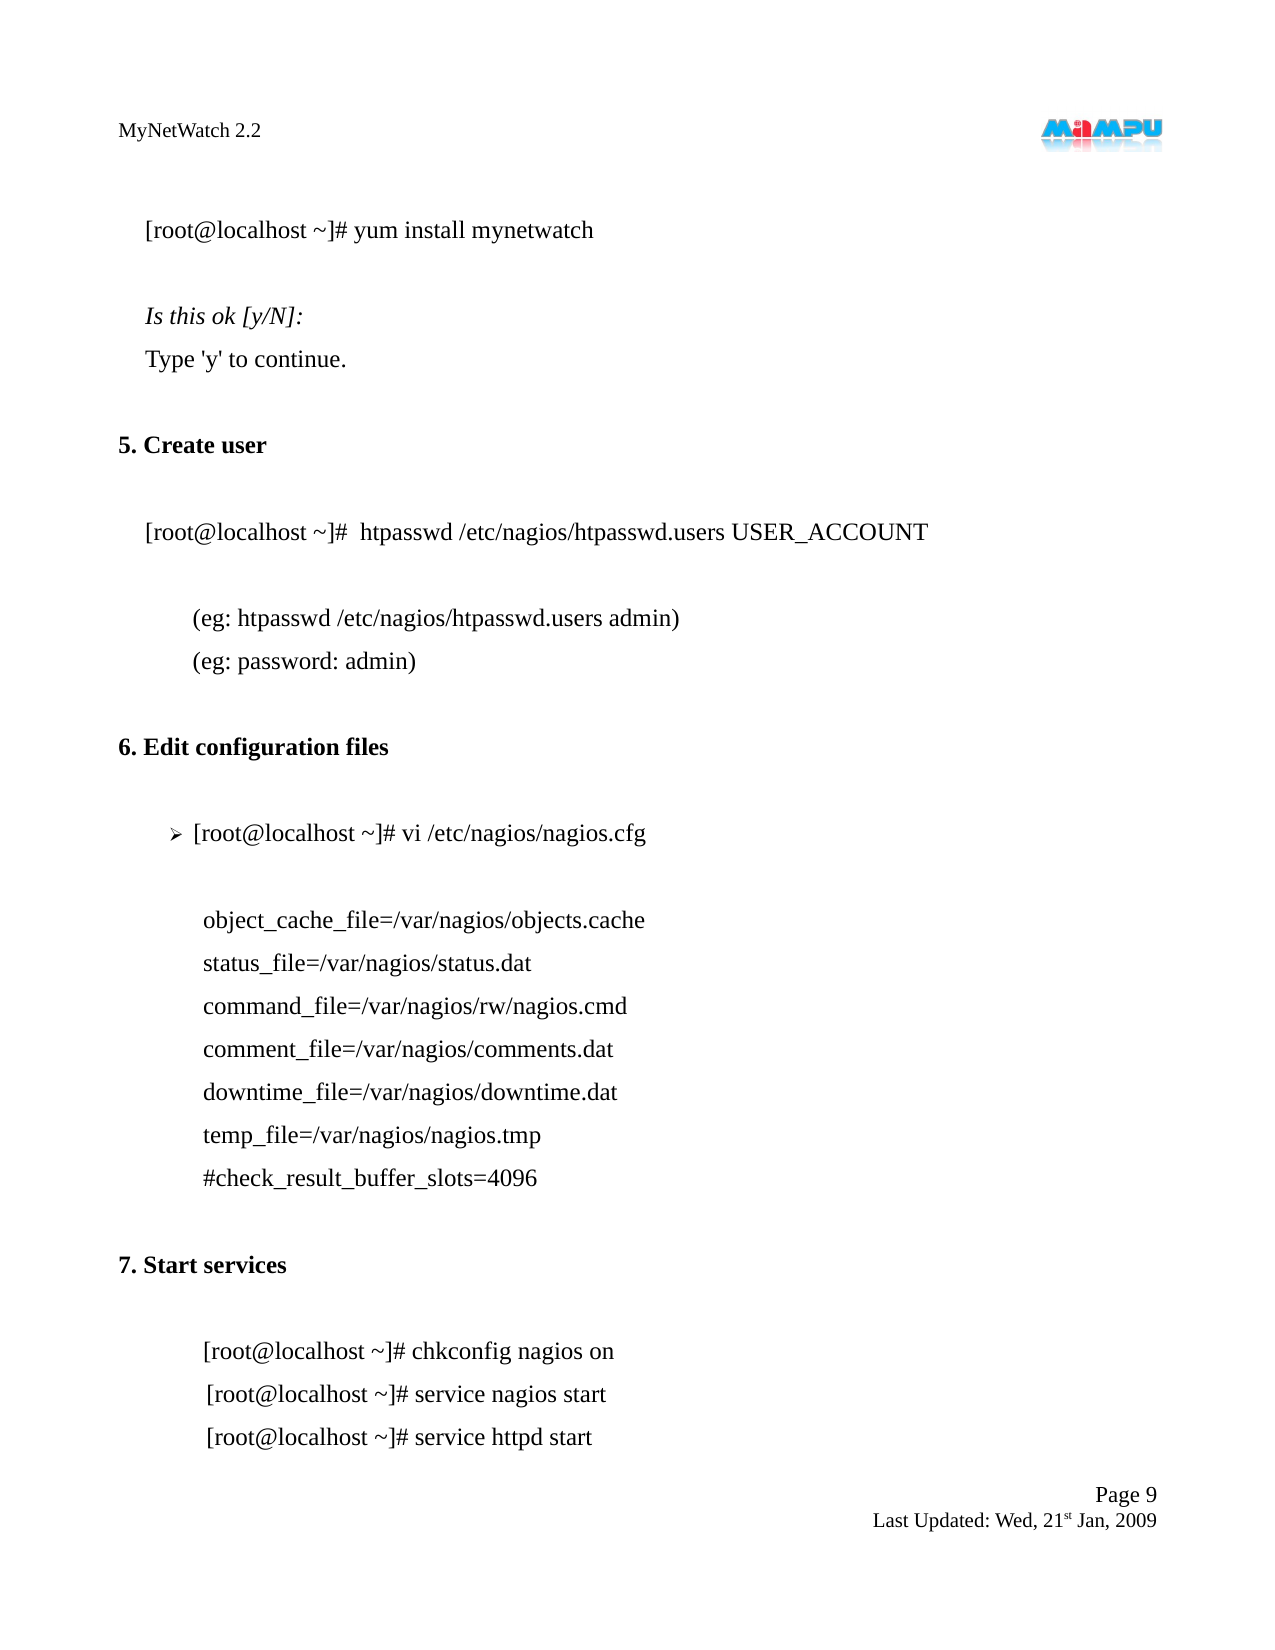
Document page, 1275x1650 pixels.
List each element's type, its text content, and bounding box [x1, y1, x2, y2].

text [root@localhost ~]# chkconfig nagios on [203, 1336, 1157, 1365]
text [root@localhost ~]# service nagios start [206, 1379, 1157, 1408]
text (eg: htpasswd /etc/nagios/htpasswd.users admin) [192, 603, 1157, 632]
text status_file=/var/nagios/status.dat [203, 948, 1157, 977]
text command_file=/var/nagios/rw/nagios.cmd [203, 991, 1157, 1020]
text 7. Start services [118, 1250, 1157, 1278]
text (eg: password: admin) [192, 646, 1157, 675]
text 5. Create user [118, 430, 1157, 459]
text #check_result_buffer_slots=4096 [203, 1163, 1157, 1192]
text [root@localhost ~]# service httpd start [206, 1422, 1157, 1451]
text temp_file=/var/nagios/nagios.tmp [203, 1120, 1157, 1149]
text object_cache_file=/var/nagios/objects.cache [203, 905, 1157, 933]
text comment_file=/var/nagios/comments.dat [203, 1034, 1157, 1063]
text 6. Edit configuration files [118, 732, 1157, 761]
text [root@localhost ~]# yum install mynetwatch [145, 215, 1157, 243]
list [root@localhost ~]# vi /etc/nagios/nagios.cfg [169, 818, 1157, 847]
picture [1041, 106, 1163, 152]
text downtime_file=/var/nagios/downtime.dat [203, 1077, 1157, 1106]
text Type 'y' to continue. [145, 344, 1157, 373]
text [root@localhost ~]# htpasswd /etc/nagios/htpasswd.users USER_ACCOUNT [145, 517, 1157, 545]
text Is this ok [y/N]: [145, 301, 1157, 330]
